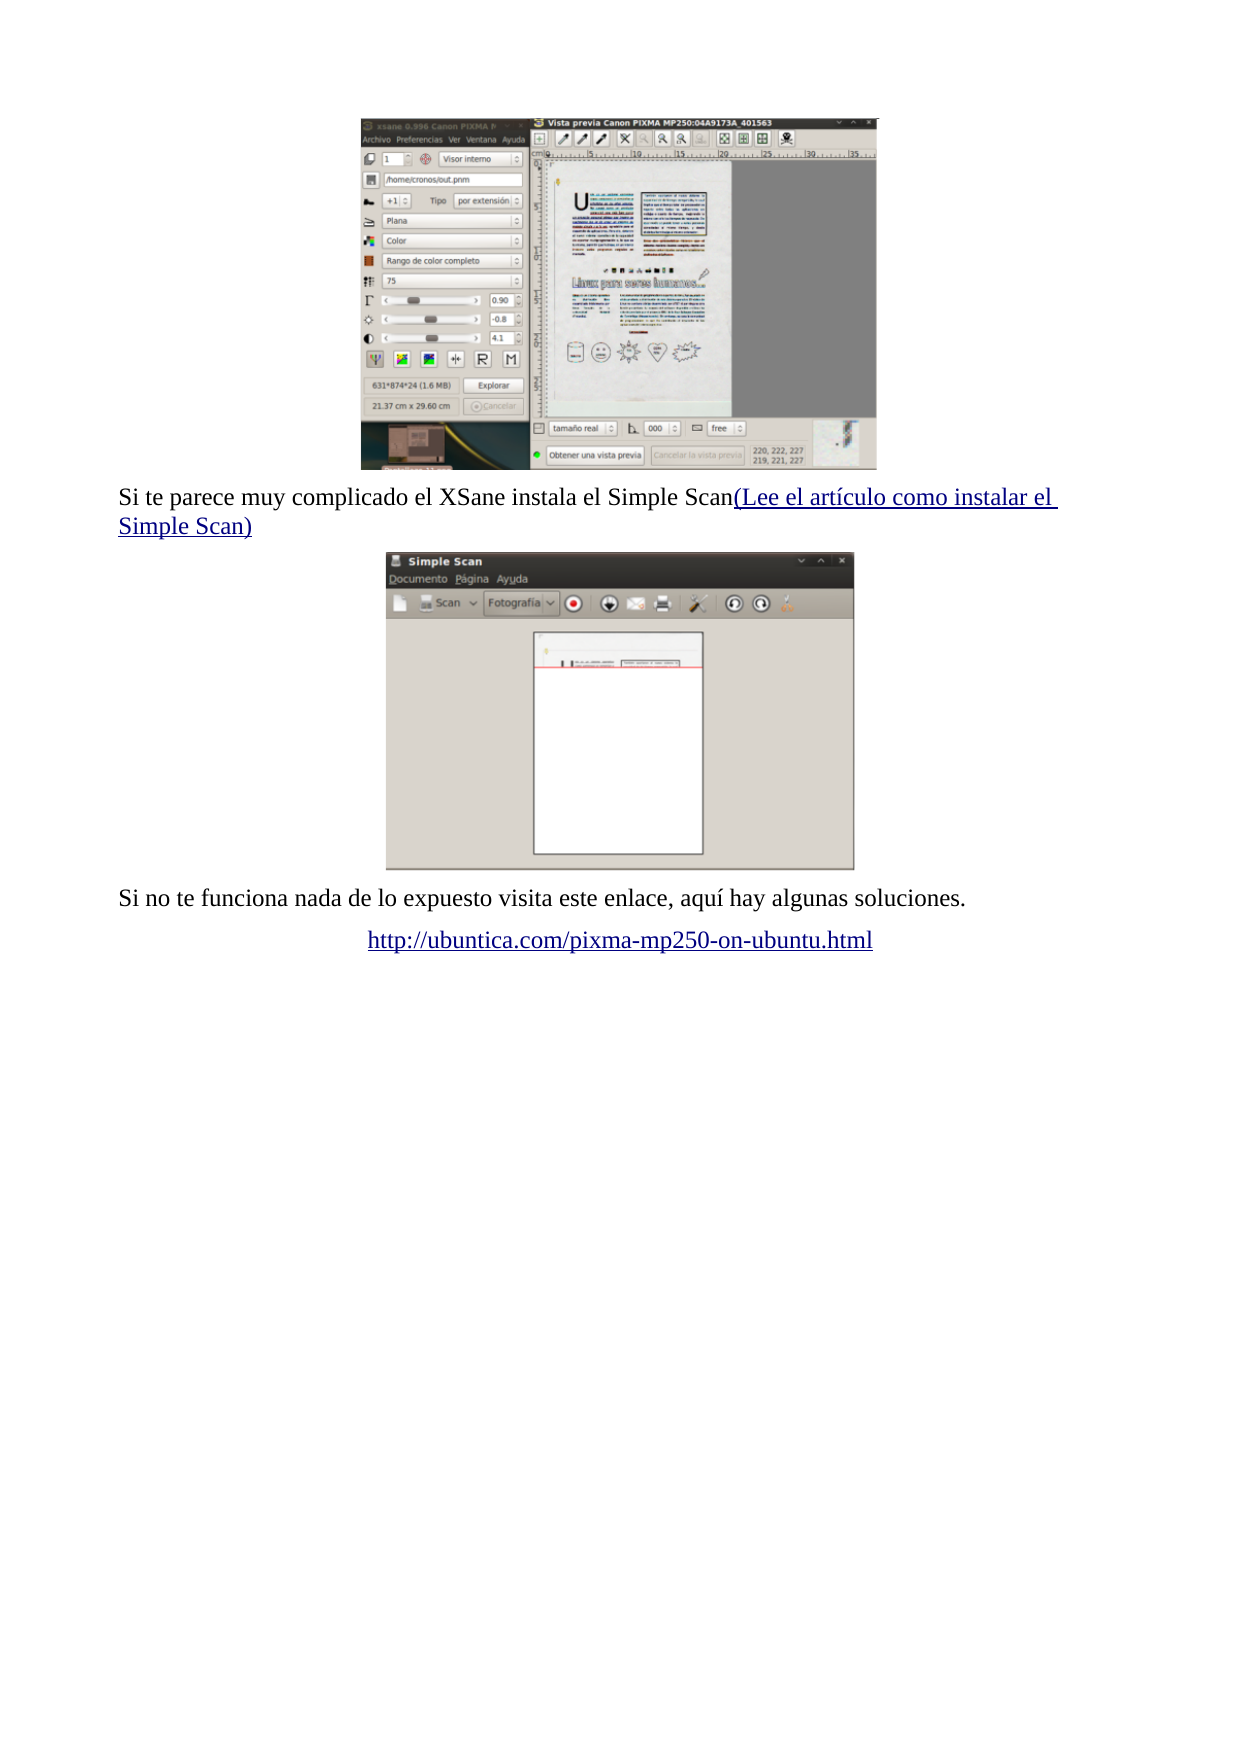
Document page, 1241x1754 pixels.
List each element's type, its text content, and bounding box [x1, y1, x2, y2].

text Si te parece muy complicado el XSane instala el Simple Scan(Lee el artículo como instalar el Simple Scan) [118, 482, 1122, 540]
text http://ubuntica.com/pixma-mp250-on-ubuntu.html [118, 925, 1122, 953]
picture [385, 552, 855, 871]
text Si no te funciona nada de lo expuesto visita este enlace, aquí hay algunas soluciones. [118, 883, 1122, 912]
picture [360, 118, 880, 470]
